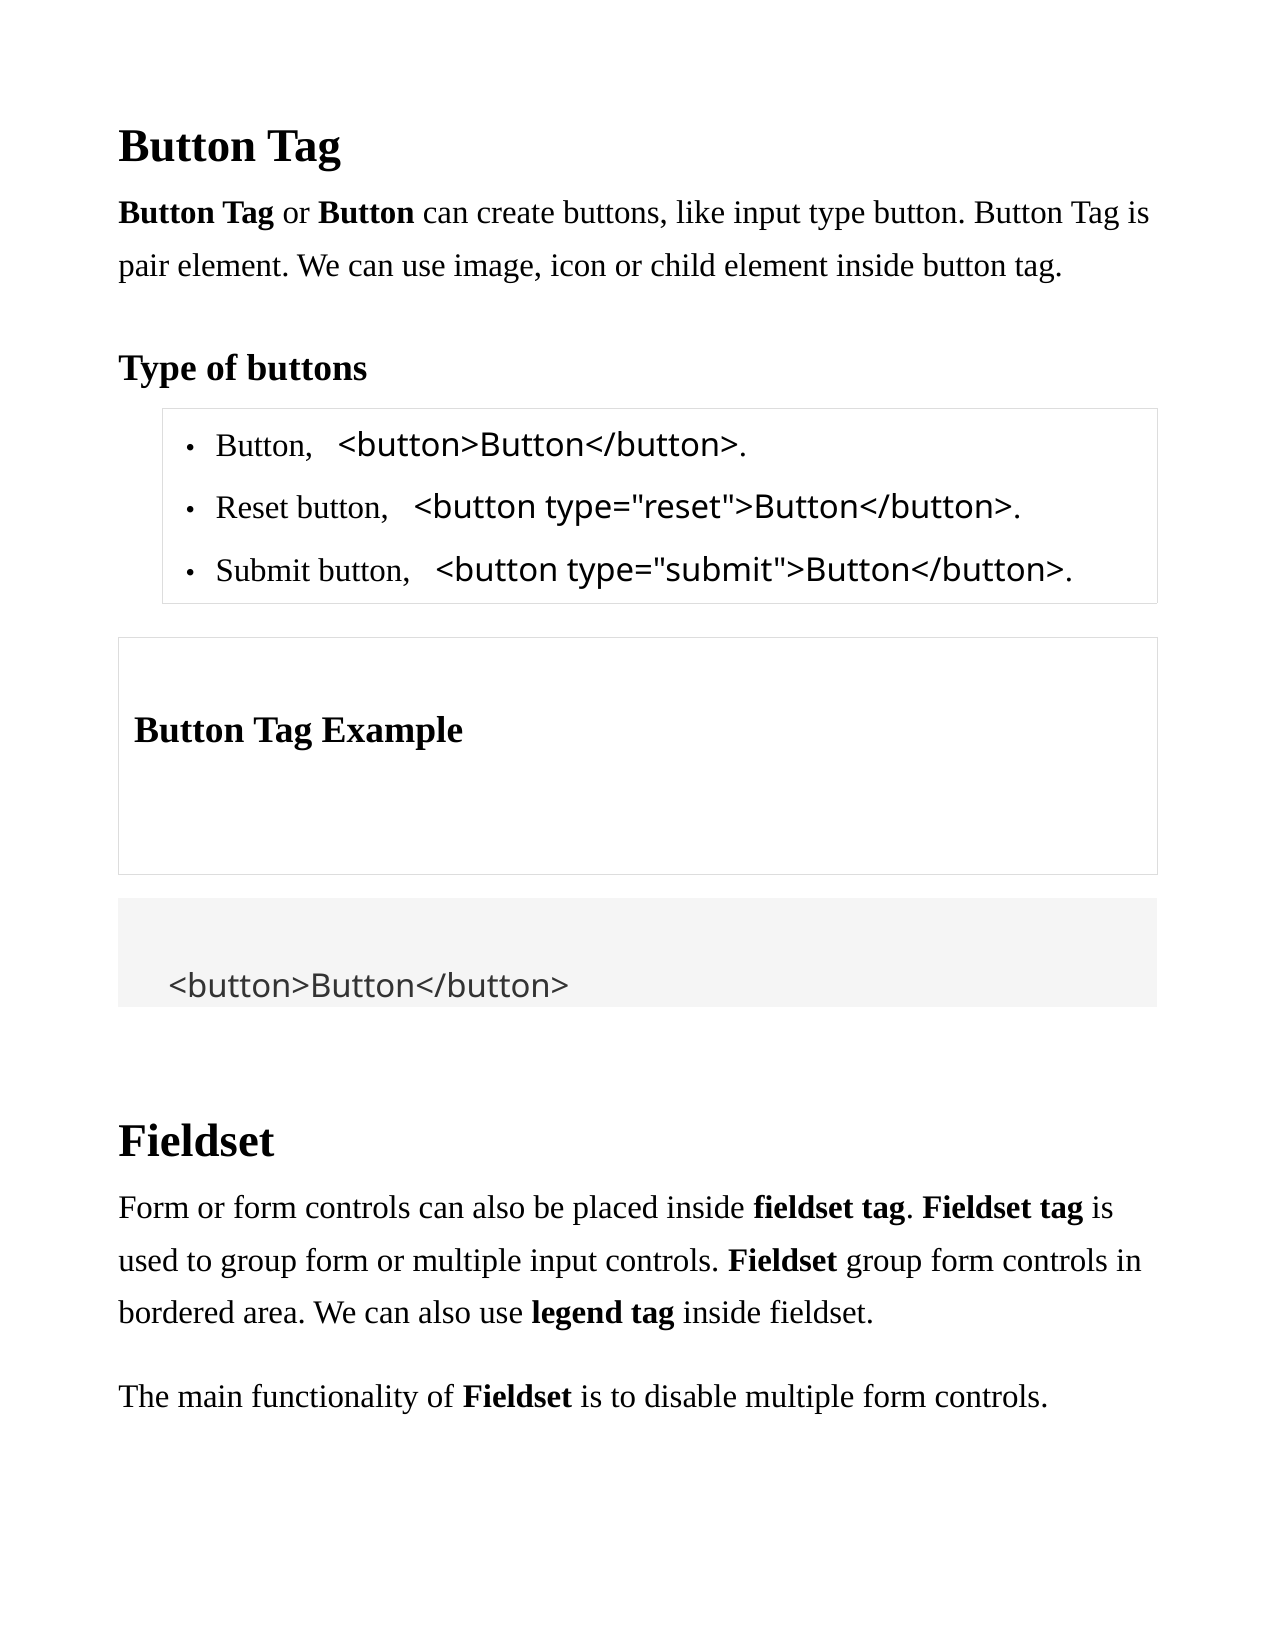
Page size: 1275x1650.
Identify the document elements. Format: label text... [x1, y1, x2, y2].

text <button>Button</button> [118, 962, 1157, 1007]
text The main functionality of Fieldset is to disable multiple form controls. [118, 1377, 1157, 1415]
subtitle Button Tag [118, 118, 1157, 172]
list Reset button, <button type="reset">Button</button>. [163, 471, 1157, 528]
subtitle Button Tag Example [119, 638, 1157, 750]
list Button, <button>Button</button>. [163, 409, 1157, 466]
text Button Tag or Button can create buttons, like input type button. Button Tag is pair element. We can use image, icon or child element inside button tag. [118, 193, 1157, 283]
list Submit button, <button type="submit">Button</button>. [163, 533, 1157, 603]
text Form or form controls can also be placed inside fieldset tag. Fieldset tag is used to group form or multiple input controls. Fieldset group form controls in bordered area. We can also use legend tag inside fieldset. [118, 1188, 1157, 1331]
subtitle Type of buttons [118, 345, 1157, 388]
subtitle Fieldset [118, 1113, 1157, 1167]
